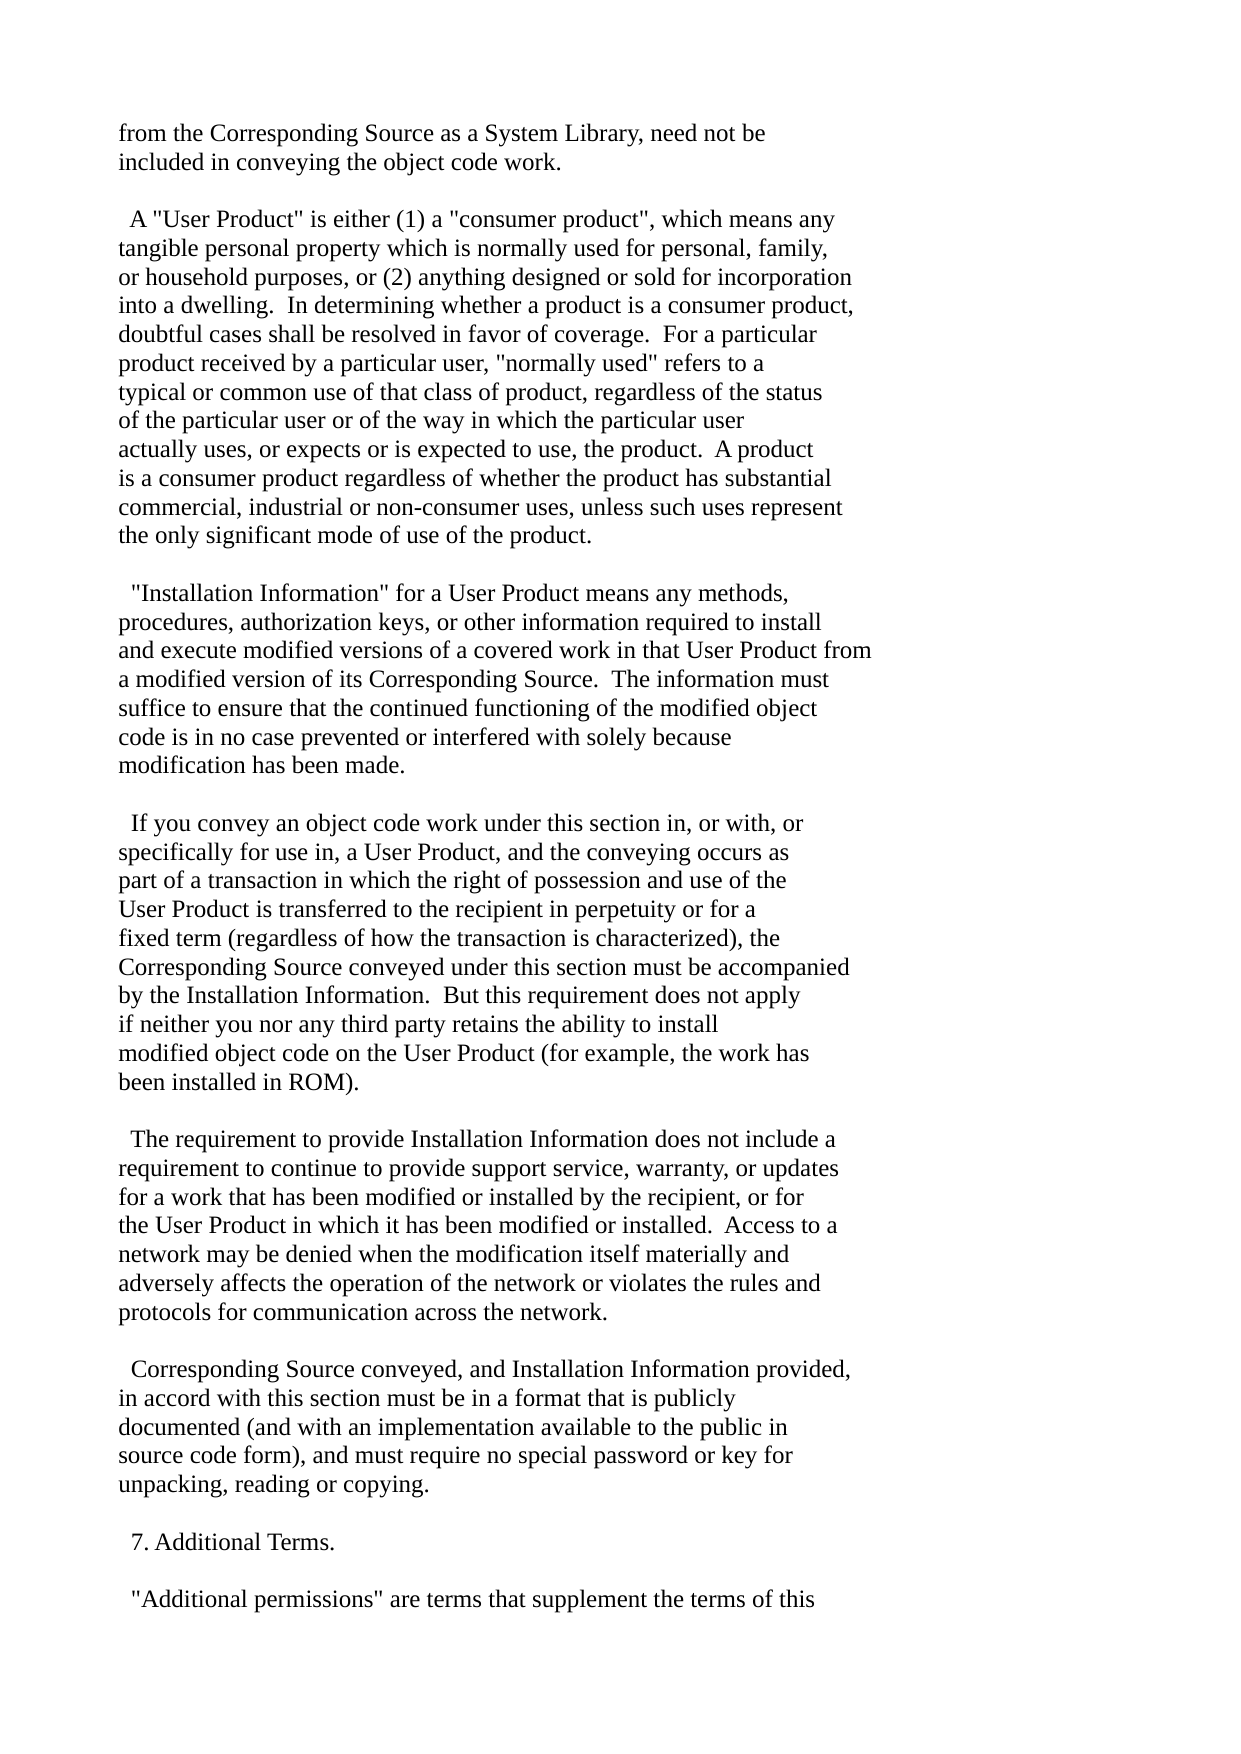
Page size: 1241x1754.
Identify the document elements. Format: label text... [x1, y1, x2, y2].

text is a consumer product regardless of whether the product has substantial [118, 463, 1122, 492]
text documented (and with an implementation available to the public in [118, 1412, 1122, 1441]
text the User Product in which it has been modified or installed. Access to a [118, 1211, 1122, 1239]
text suffice to ensure that the continued functioning of the modified object [118, 693, 1122, 722]
text procedures, authorization keys, or other information required to install [118, 607, 1122, 636]
text and execute modified versions of a covered work in that User Product from [118, 636, 1122, 664]
text the only significant mode of use of the product. [118, 521, 1122, 549]
text If you convey an object code work under this section in, or with, or [118, 808, 1122, 837]
text included in conveying the object code work. [118, 147, 1122, 176]
text into a dwelling. In determining whether a product is a consumer product, [118, 291, 1122, 319]
text actually uses, or expects or is expected to use, the product. A product [118, 434, 1122, 463]
text code is in no case prevented or interfered with solely because [118, 722, 1122, 751]
text User Product is transferred to the recipient in perpetuity or for a [118, 894, 1122, 923]
text of the particular user or of the way in which the particular user [118, 406, 1122, 434]
text from the Corresponding Source as a System Library, need not be [118, 118, 1122, 147]
text 7. Additional Terms. [118, 1527, 1122, 1556]
text "Additional permissions" are terms that supplement the terms of this [118, 1584, 1122, 1613]
text A "User Product" is either (1) a "consumer product", which means any [118, 204, 1122, 233]
text a modified version of its Corresponding Source. The information must [118, 664, 1122, 693]
text Corresponding Source conveyed, and Installation Information provided, [118, 1354, 1122, 1383]
text product received by a particular user, "normally used" refers to a [118, 348, 1122, 377]
text or household purposes, or (2) anything designed or sold for incorporation [118, 262, 1122, 291]
text part of a transaction in which the right of possession and use of the [118, 866, 1122, 894]
text fixed term (regardless of how the transaction is characterized), the [118, 923, 1122, 952]
text if neither you nor any third party retains the ability to install [118, 1009, 1122, 1038]
text modified object code on the User Product (for example, the work has [118, 1038, 1122, 1067]
text specifically for use in, a User Product, and the conveying occurs as [118, 837, 1122, 866]
text "Installation Information" for a User Product means any methods, [118, 578, 1122, 607]
text in accord with this section must be in a format that is publicly [118, 1383, 1122, 1412]
text adversely affects the operation of the network or violates the rules and [118, 1268, 1122, 1297]
text modification has been made. [118, 751, 1122, 779]
text source code form), and must require no special password or key for [118, 1441, 1122, 1469]
text network may be denied when the modification itself materially and [118, 1239, 1122, 1268]
text for a work that has been modified or installed by the recipient, or for [118, 1182, 1122, 1211]
text by the Installation Information. But this requirement does not apply [118, 981, 1122, 1009]
text requirement to continue to provide support service, warranty, or updates [118, 1153, 1122, 1182]
text protocols for communication across the network. [118, 1297, 1122, 1326]
text commercial, industrial or non-consumer uses, unless such uses represent [118, 492, 1122, 521]
text tangible personal property which is normally used for personal, family, [118, 233, 1122, 262]
text doubtful cases shall be resolved in favor of coverage. For a particular [118, 319, 1122, 348]
text typical or common use of that class of product, regardless of the status [118, 377, 1122, 406]
text been installed in ROM). [118, 1067, 1122, 1096]
text The requirement to provide Installation Information does not include a [118, 1124, 1122, 1153]
text unpacking, reading or copying. [118, 1469, 1122, 1498]
text Corresponding Source conveyed under this section must be accompanied [118, 952, 1122, 981]
